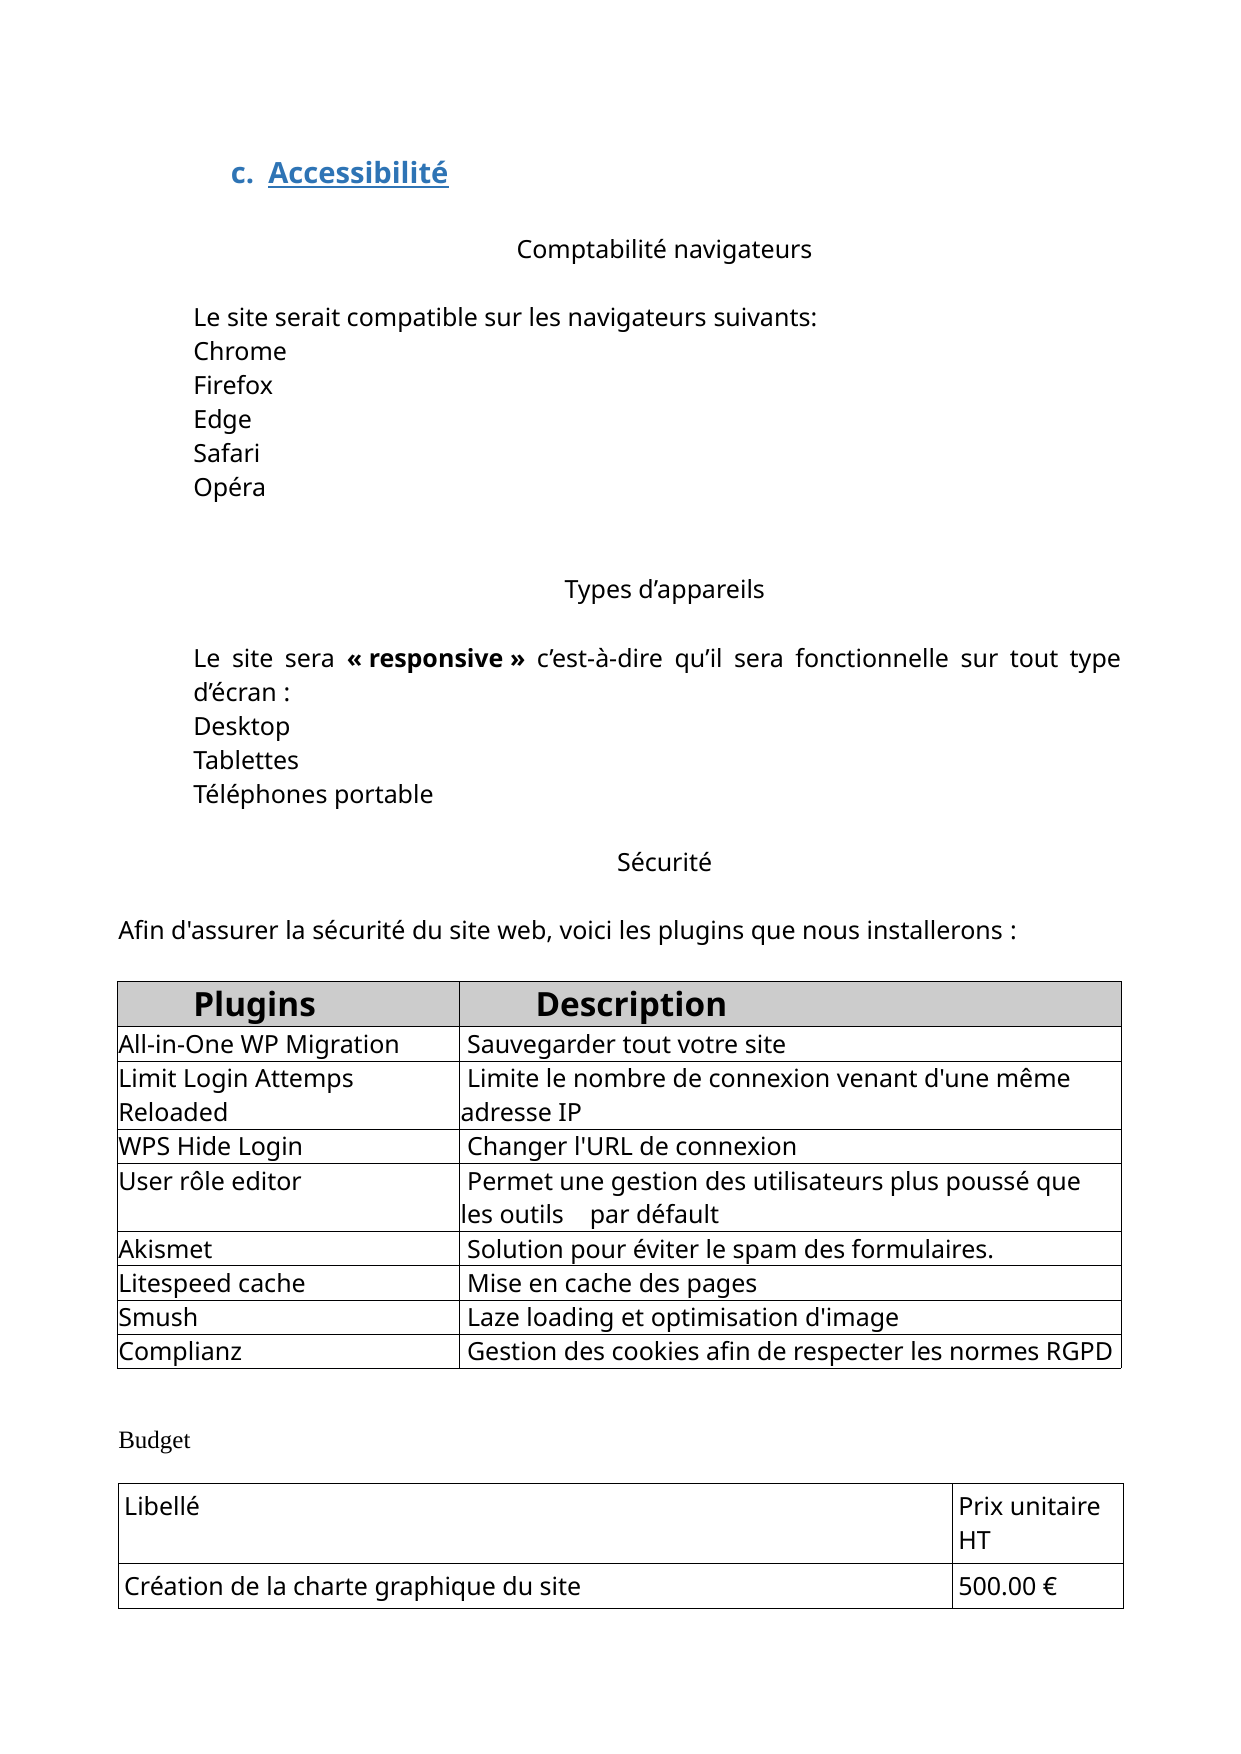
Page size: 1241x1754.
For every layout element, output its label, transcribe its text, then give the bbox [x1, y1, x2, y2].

table_cell Smush [118, 1301, 459, 1334]
table_cell All-in-One WP Migration [118, 1027, 459, 1061]
text Edge [193, 402, 1211, 436]
list Le site sera « responsive » c’est-à-dire qu’il sera fonctionnelle sur tout type d’écran : [193, 640, 1122, 708]
text Desktop [193, 708, 1211, 742]
text Chrome [193, 334, 1211, 368]
table_cell Gestion des cookies afin de respecter les normes RGPD [460, 1335, 1121, 1368]
table_cell 500,00 € [953, 1564, 1123, 1608]
text Comptabilité navigateurs [118, 232, 1211, 266]
table_cell Création de la charte graphique du site [119, 1564, 952, 1608]
table_header Description [460, 982, 1121, 1026]
table_cell User rôle editor [118, 1164, 459, 1231]
table_cell Laze loading et optimisation d'image [460, 1301, 1121, 1334]
table_cell Changer l'URL de connexion [460, 1130, 1121, 1163]
text Safari [193, 436, 1211, 470]
text Budget [118, 1426, 1211, 1454]
table_cell Solution pour éviter le spam des formulaires. [460, 1232, 1121, 1265]
table_cell Permet une gestion des utilisateurs plus poussé que les outils par défault [460, 1164, 1121, 1231]
text Firefox [193, 368, 1211, 402]
table_header Prix unitaire HT [953, 1484, 1123, 1563]
table_cell Litespeed cache [118, 1266, 459, 1299]
text Téléphones portable [193, 777, 1211, 811]
list Le site serait compatible sur les navigateurs suivants: [193, 300, 1122, 334]
text Afin d'assurer la sécurité du site web, voici les plugins que nous installerons : [118, 913, 1211, 947]
table_cell Limit Login Attemps Reloaded [118, 1062, 459, 1129]
text Tablettes [193, 742, 1211, 777]
table_header Libellé [119, 1484, 952, 1563]
table_cell Akismet [118, 1232, 459, 1265]
table_cell Mise en cache des pages [460, 1266, 1121, 1299]
table_cell Sauvegarder tout votre site [460, 1027, 1121, 1061]
list Accessibilité [231, 152, 1122, 192]
text Types d’appareils [118, 572, 1211, 606]
text Sécurité [118, 845, 1211, 879]
table_cell Limite le nombre de connexion venant d'une même adresse IP [460, 1062, 1121, 1129]
text Opéra [193, 470, 1211, 504]
table_cell WPS Hide Login [118, 1130, 459, 1163]
table_header Plugins [118, 982, 459, 1026]
table_cell Complianz [118, 1335, 459, 1368]
